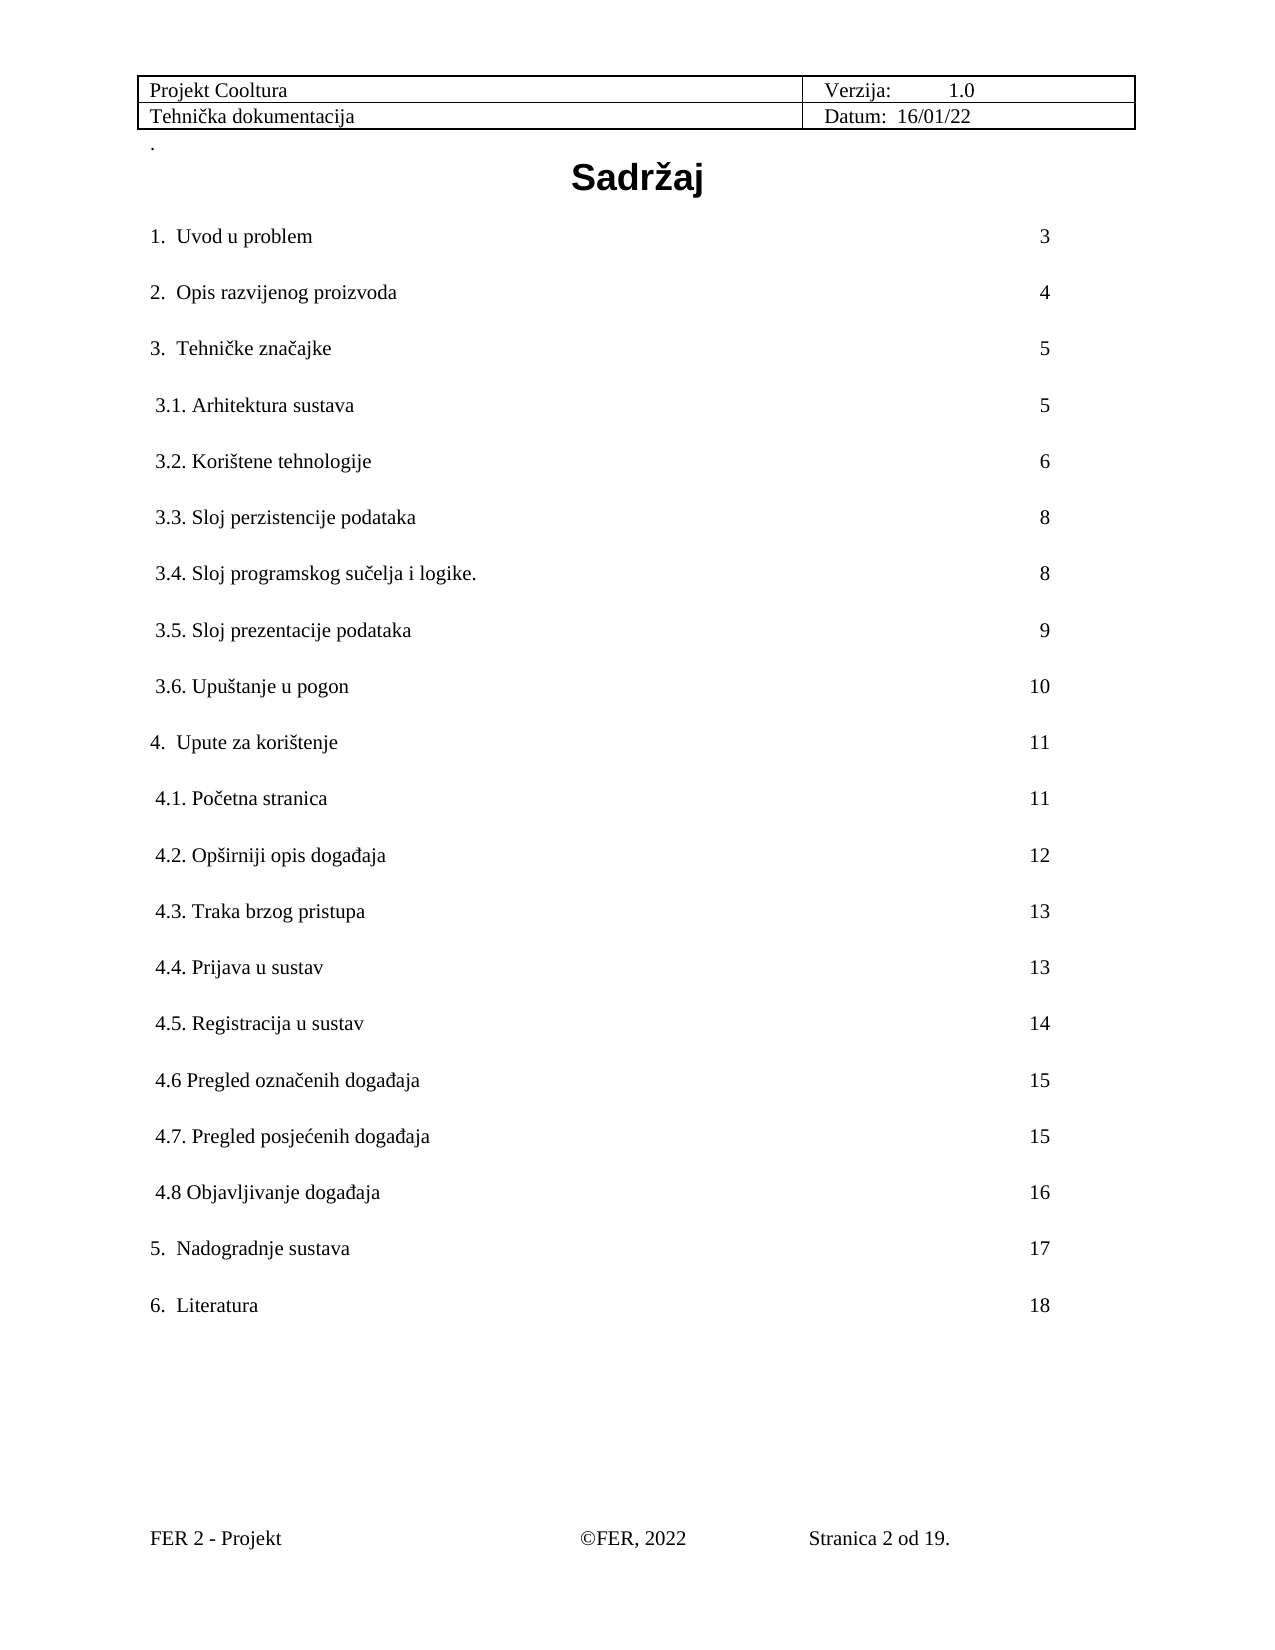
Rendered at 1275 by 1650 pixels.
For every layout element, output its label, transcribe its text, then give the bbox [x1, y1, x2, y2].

text 4. Upute za korištenje 11 [150, 729, 1050, 754]
text 4.5. Registracija u sustav 14 [150, 1010, 1050, 1035]
text 3.4. Sloj programskog sučelja i logike. 8 [150, 560, 1050, 585]
text 4.1. Početna stranica 11 [150, 785, 1050, 810]
text 4.2. Opširniji opis događaja 12 [150, 842, 1050, 867]
text 4.7. Pregled posjećenih događaja 15 [150, 1123, 1050, 1148]
text 3.3. Sloj perzistencije podataka 8 [150, 504, 1050, 529]
subtitle Sadržaj [150, 155, 1125, 198]
text 4.6 Pregled označenih događaja 15 [150, 1067, 1050, 1092]
text 4.4. Prijava u sustav 13 [150, 954, 1050, 979]
text 5. Nadogradnje sustava 17 [150, 1235, 1050, 1260]
text 2. Opis razvijenog proizvoda 4 [150, 279, 1050, 304]
text 4.3. Traka brzog pristupa 13 [150, 898, 1050, 923]
text 3.2. Korištene tehnologije 6 [150, 448, 1050, 473]
text 6. Literatura 18 [150, 1292, 1050, 1317]
text 3. Tehničke značajke 5 [150, 335, 1050, 360]
text 3.6. Upuštanje u pogon 10 [150, 673, 1050, 698]
text 1. Uvod u problem 3 [150, 223, 1050, 248]
text 3.5. Sloj prezentacije podataka 9 [150, 617, 1050, 642]
text 3.1. Arhitektura sustava 5 [150, 392, 1050, 417]
text 4.8 Objavljivanje događaja 16 [150, 1179, 1050, 1204]
